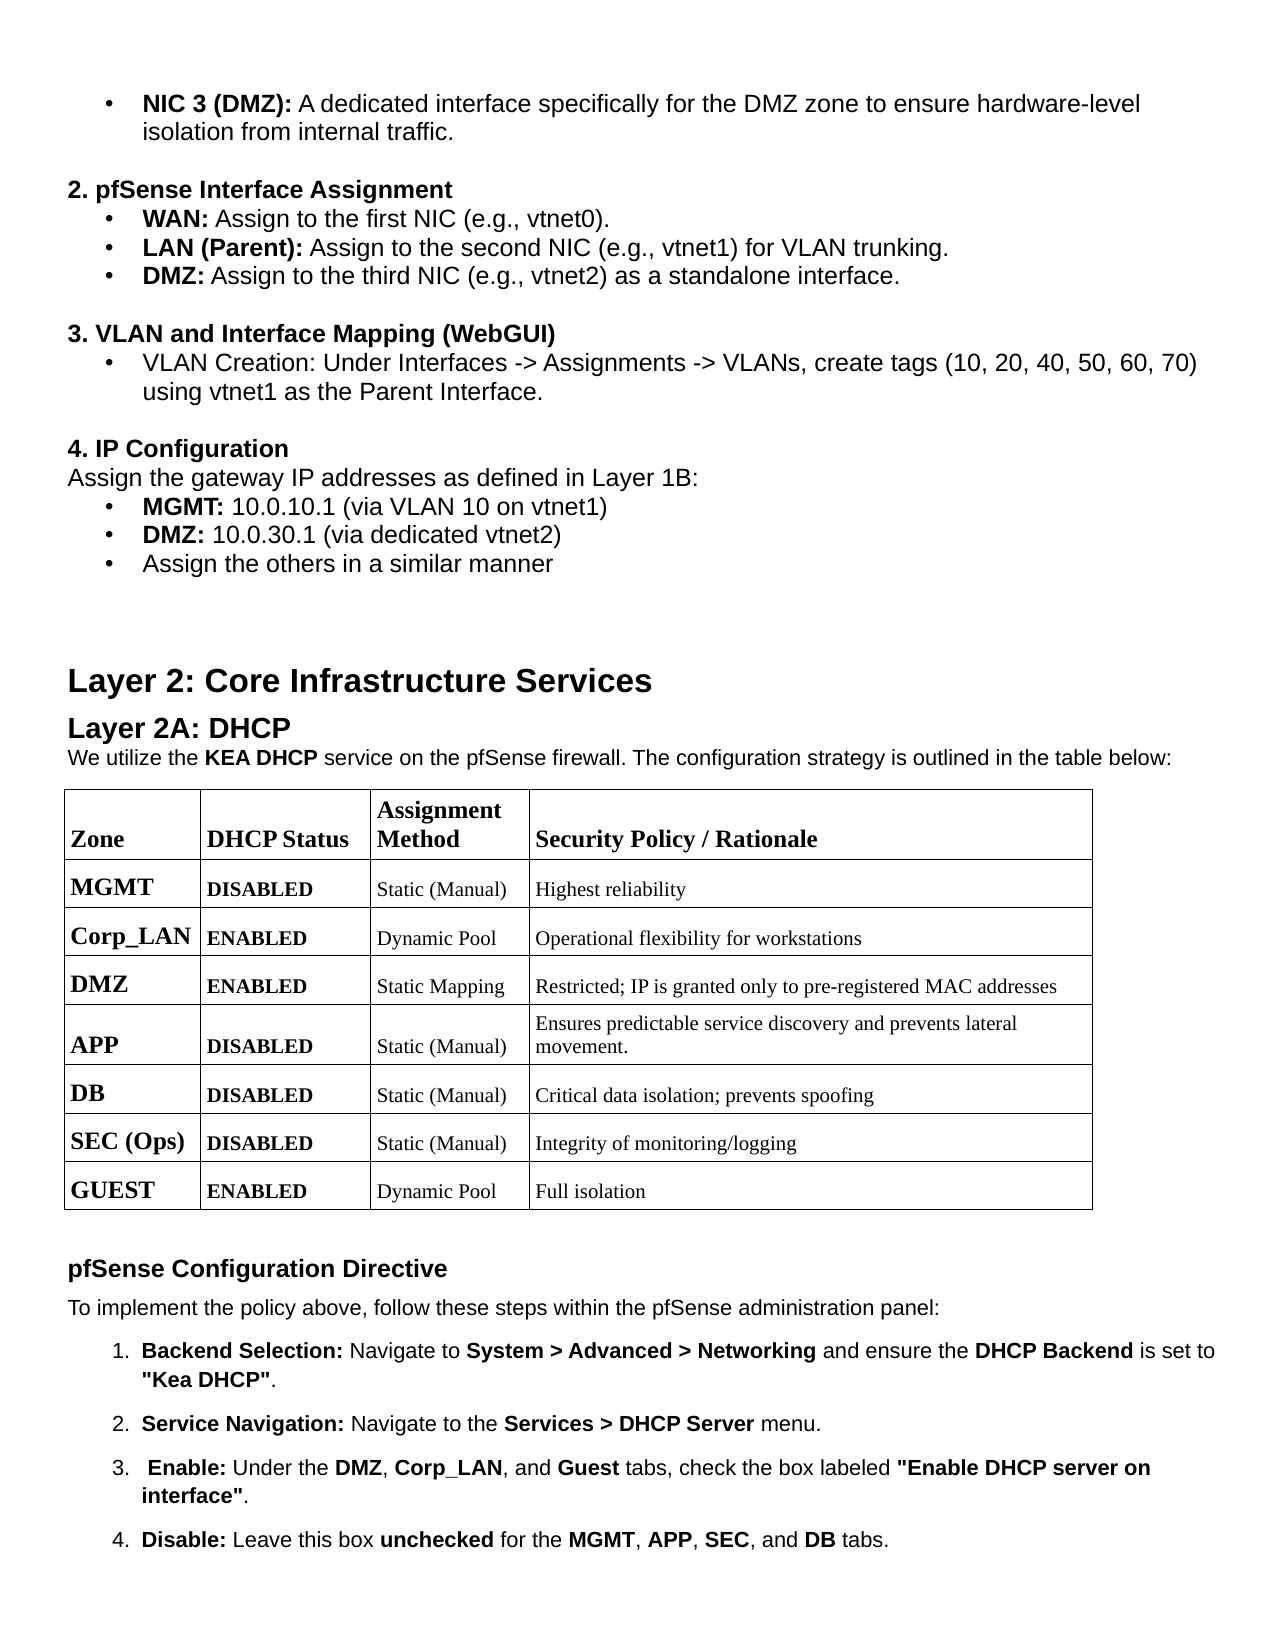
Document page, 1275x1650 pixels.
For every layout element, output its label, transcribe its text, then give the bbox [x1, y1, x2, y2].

table_cell Corp_LAN [65, 908, 200, 955]
subtitle Layer 2A: DHCP [67, 712, 1226, 745]
table_cell ENABLED [201, 1162, 370, 1209]
subtitle pfSense Configuration Directive [67, 1254, 1226, 1282]
list Enable: Under the DMZ, Corp_LAN, and Guest tabs, check the box labeled "Enable DHCP server on interface". [112, 1454, 1226, 1509]
list DMZ: 10.0.30.1 (via dedicated vtnet2) [105, 520, 1226, 549]
subtitle Layer 2: Core Infrastructure Services [67, 661, 1226, 699]
table_cell DB [65, 1065, 200, 1113]
table_cell Dynamic Pool [371, 908, 529, 955]
table_cell ENABLED [201, 956, 370, 1004]
list VLAN Creation: Under Interfaces -> Assignments -> VLANs, create tags (10, 20, 40, 50, 60, 70) using vtnet1 as the Parent Interface. [105, 348, 1226, 405]
table_cell DISABLED [201, 1005, 370, 1064]
table_cell MGMT [65, 860, 200, 907]
table_cell ENABLED [201, 908, 370, 955]
list Backend Selection: Navigate to System > Advanced > Networking and ensure the DHCP Backend is set to "Kea DHCP". [112, 1338, 1226, 1393]
table_cell DISABLED [201, 1114, 370, 1161]
list LAN (Parent): Assign to the second NIC (e.g., vtnet1) for VLAN trunking. [105, 232, 1226, 261]
table_header Assignment Method [371, 790, 529, 859]
table_cell Static Mapping [371, 956, 529, 1004]
table_cell Highest reliability [530, 860, 1092, 907]
table_cell Ensures predictable service discovery and prevents lateral movement. [530, 1005, 1092, 1064]
table_cell Operational flexibility for workstations [530, 908, 1092, 955]
table_cell Static (Manual) [371, 1005, 529, 1064]
table_header Zone [65, 790, 200, 859]
list Service Navigation: Navigate to the Services > DHCP Server menu. [112, 1411, 1226, 1436]
table_cell Critical data isolation; prevents spoofing [530, 1065, 1092, 1113]
table_cell DISABLED [201, 860, 370, 907]
list DMZ: Assign to the third NIC (e.g., vtnet2) as a standalone interface. [105, 261, 1226, 290]
table_cell Integrity of monitoring/logging [530, 1114, 1092, 1161]
list Assign the others in a similar manner [105, 549, 1226, 578]
list WAN: Assign to the first NIC (e.g., vtnet0). [105, 204, 1226, 232]
text 3. VLAN and Interface Mapping (WebGUI) [67, 319, 1226, 348]
table_cell DISABLED [201, 1065, 370, 1113]
table_cell Static (Manual) [371, 860, 529, 907]
table_header Security Policy / Rationale [530, 790, 1092, 859]
text 2. pfSense Interface Assignment [67, 175, 1226, 204]
text 4. IP Configuration [67, 434, 1226, 463]
table_cell Static (Manual) [371, 1114, 529, 1161]
text To implement the policy above, follow these steps within the pfSense administration panel: [67, 1295, 1226, 1320]
text Assign the gateway IP addresses as defined in Layer 1B: [67, 463, 1226, 492]
text We utilize the KEA DHCP service on the pfSense firewall. The configuration strategy is outlined in the table below: [67, 745, 1226, 770]
table_cell Full isolation [530, 1162, 1092, 1209]
list Disable: Leave this box unchecked for the MGMT, APP, SEC, and DB tabs. [112, 1527, 1226, 1552]
list NIC 3 (DMZ): A dedicated interface specifically for the DMZ zone to ensure hardware-level isolation from internal traffic. [105, 88, 1226, 146]
table_cell DMZ [65, 956, 200, 1004]
table_cell APP [65, 1005, 200, 1064]
list MGMT: 10.0.10.1 (via VLAN 10 on vtnet1) [105, 492, 1226, 520]
table_cell Static (Manual) [371, 1065, 529, 1113]
table_cell SEC (Ops) [65, 1114, 200, 1161]
table_header DHCP Status [201, 790, 370, 859]
table_cell GUEST [65, 1162, 200, 1209]
table_cell Restricted; IP is granted only to pre-registered MAC addresses [530, 956, 1092, 1004]
table_cell Dynamic Pool [371, 1162, 529, 1209]
